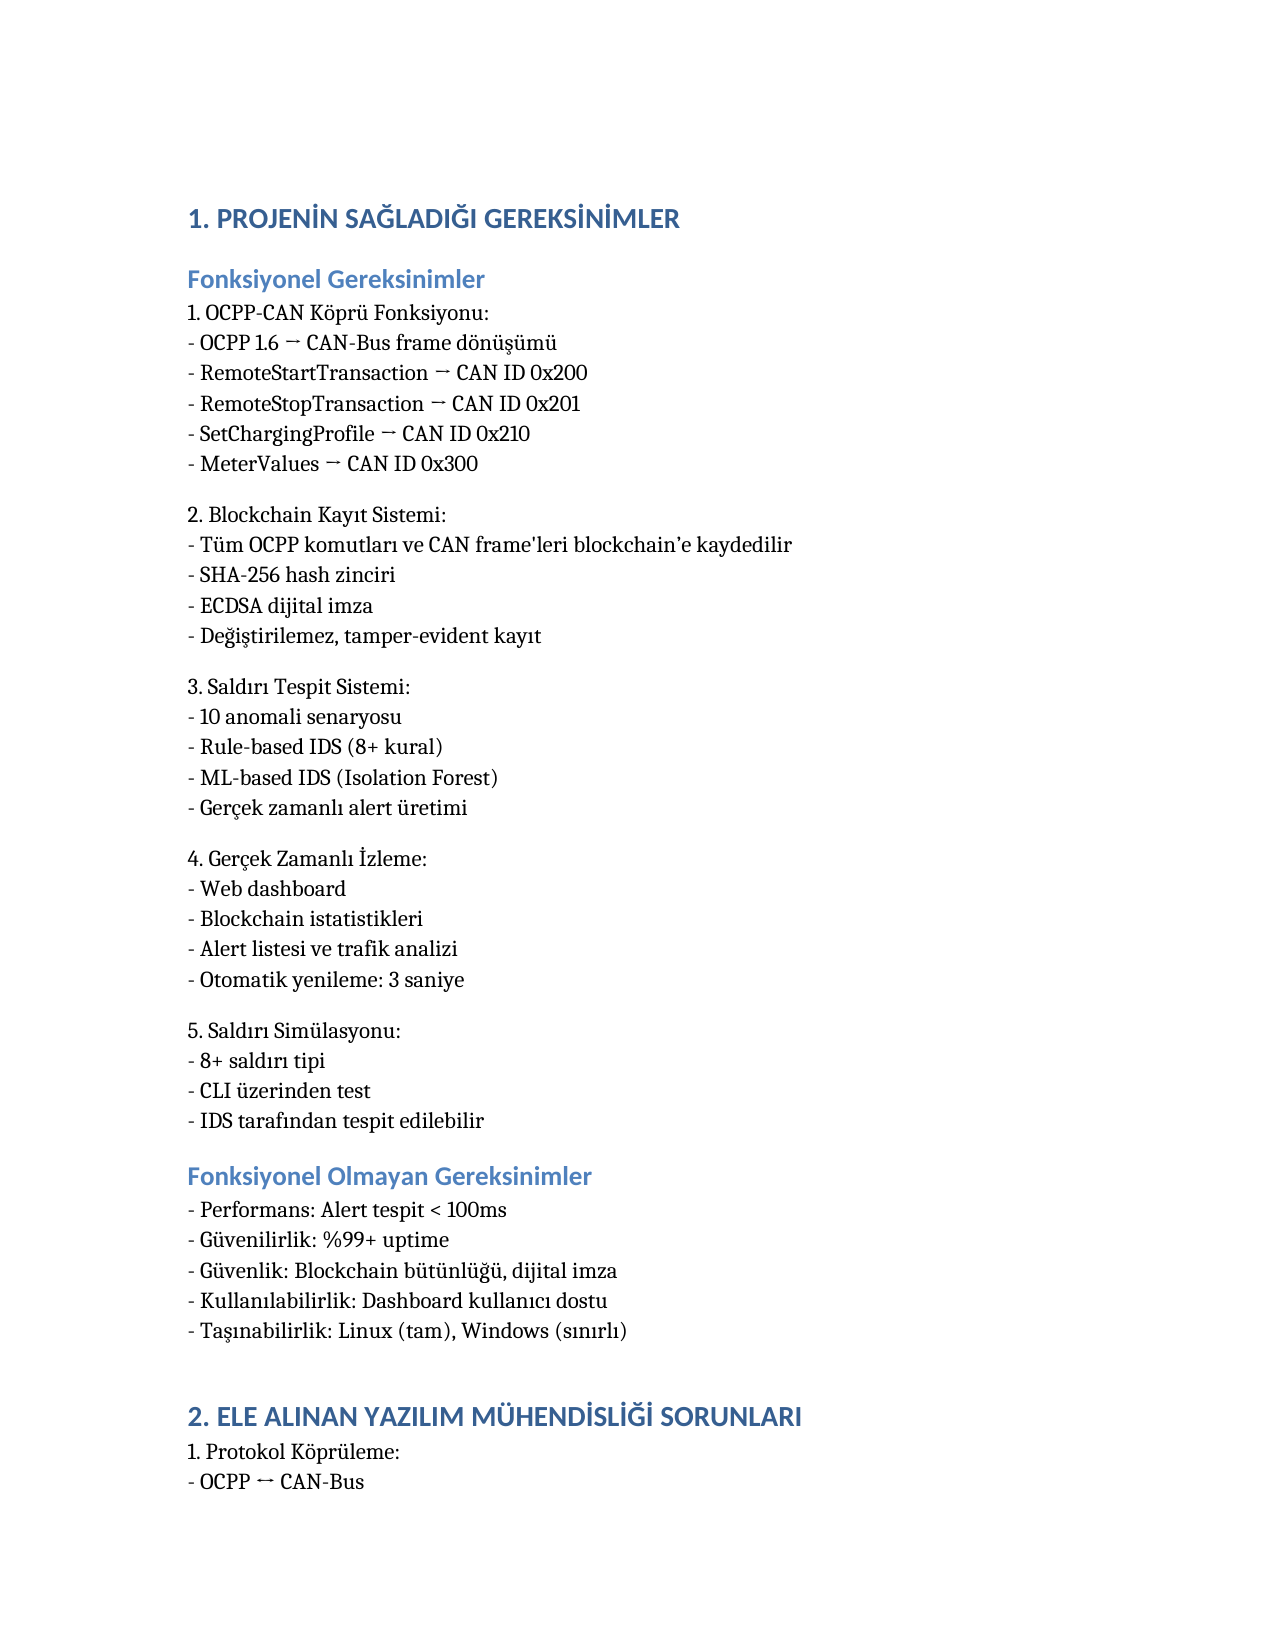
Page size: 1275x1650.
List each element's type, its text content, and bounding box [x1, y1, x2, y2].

text 2. Blockchain Kayıt Sistemi: - Tüm OCPP komutları ve CAN frame'leri blockchain’e kaydedilir - SHA-256 hash zinciri - ECDSA dijital imza - Değiştirilemez, tamper-evident kayıt [187, 502, 1087, 649]
text - Performans: Alert tespit < 100ms - Güvenilirlik: %99+ uptime - Güvenlik: Blockchain bütünlüğü, dijital imza - Kullanılabilirlik: Dashboard kullanıcı dostu - Taşınabilirlik: Linux (tam), Windows (sınırlı) [187, 1197, 1087, 1344]
text 3. Saldırı Tespit Sistemi: - 10 anomali senaryosu - Rule-based IDS (8+ kural) - ML-based IDS (Isolation Forest) - Gerçek zamanlı alert üretimi [187, 674, 1087, 821]
text 4. Gerçek Zamanlı İzleme: - Web dashboard - Blockchain istatistikleri - Alert listesi ve trafik analizi - Otomatik yenileme: 3 saniye [187, 846, 1087, 993]
subtitle Fonksiyonel Gereksinimler [187, 262, 1087, 295]
text 1. Protokol Köprüleme: - OCPP ↔ CAN-Bus [187, 1439, 1087, 1496]
subtitle 1. PROJENİN SAĞLADIĞI GEREKSİNİMLER [187, 200, 1087, 236]
text 1. OCPP-CAN Köprü Fonksiyonu: - OCPP 1.6 → CAN-Bus frame dönüşümü - RemoteStartTransaction → CAN ID 0x200 - RemoteStopTransaction → CAN ID 0x201 - SetChargingProfile → CAN ID 0x210 - MeterValues → CAN ID 0x300 [187, 300, 1087, 477]
text 5. Saldırı Simülasyonu: - 8+ saldırı tipi - CLI üzerinden test - IDS tarafından tespit edilebilir [187, 1017, 1087, 1134]
subtitle Fonksiyonel Olmayan Gereksinimler [187, 1159, 1087, 1192]
subtitle 2. ELE ALINAN YAZILIM MÜHENDİSLİĞİ SORUNLARI [187, 1398, 1087, 1434]
